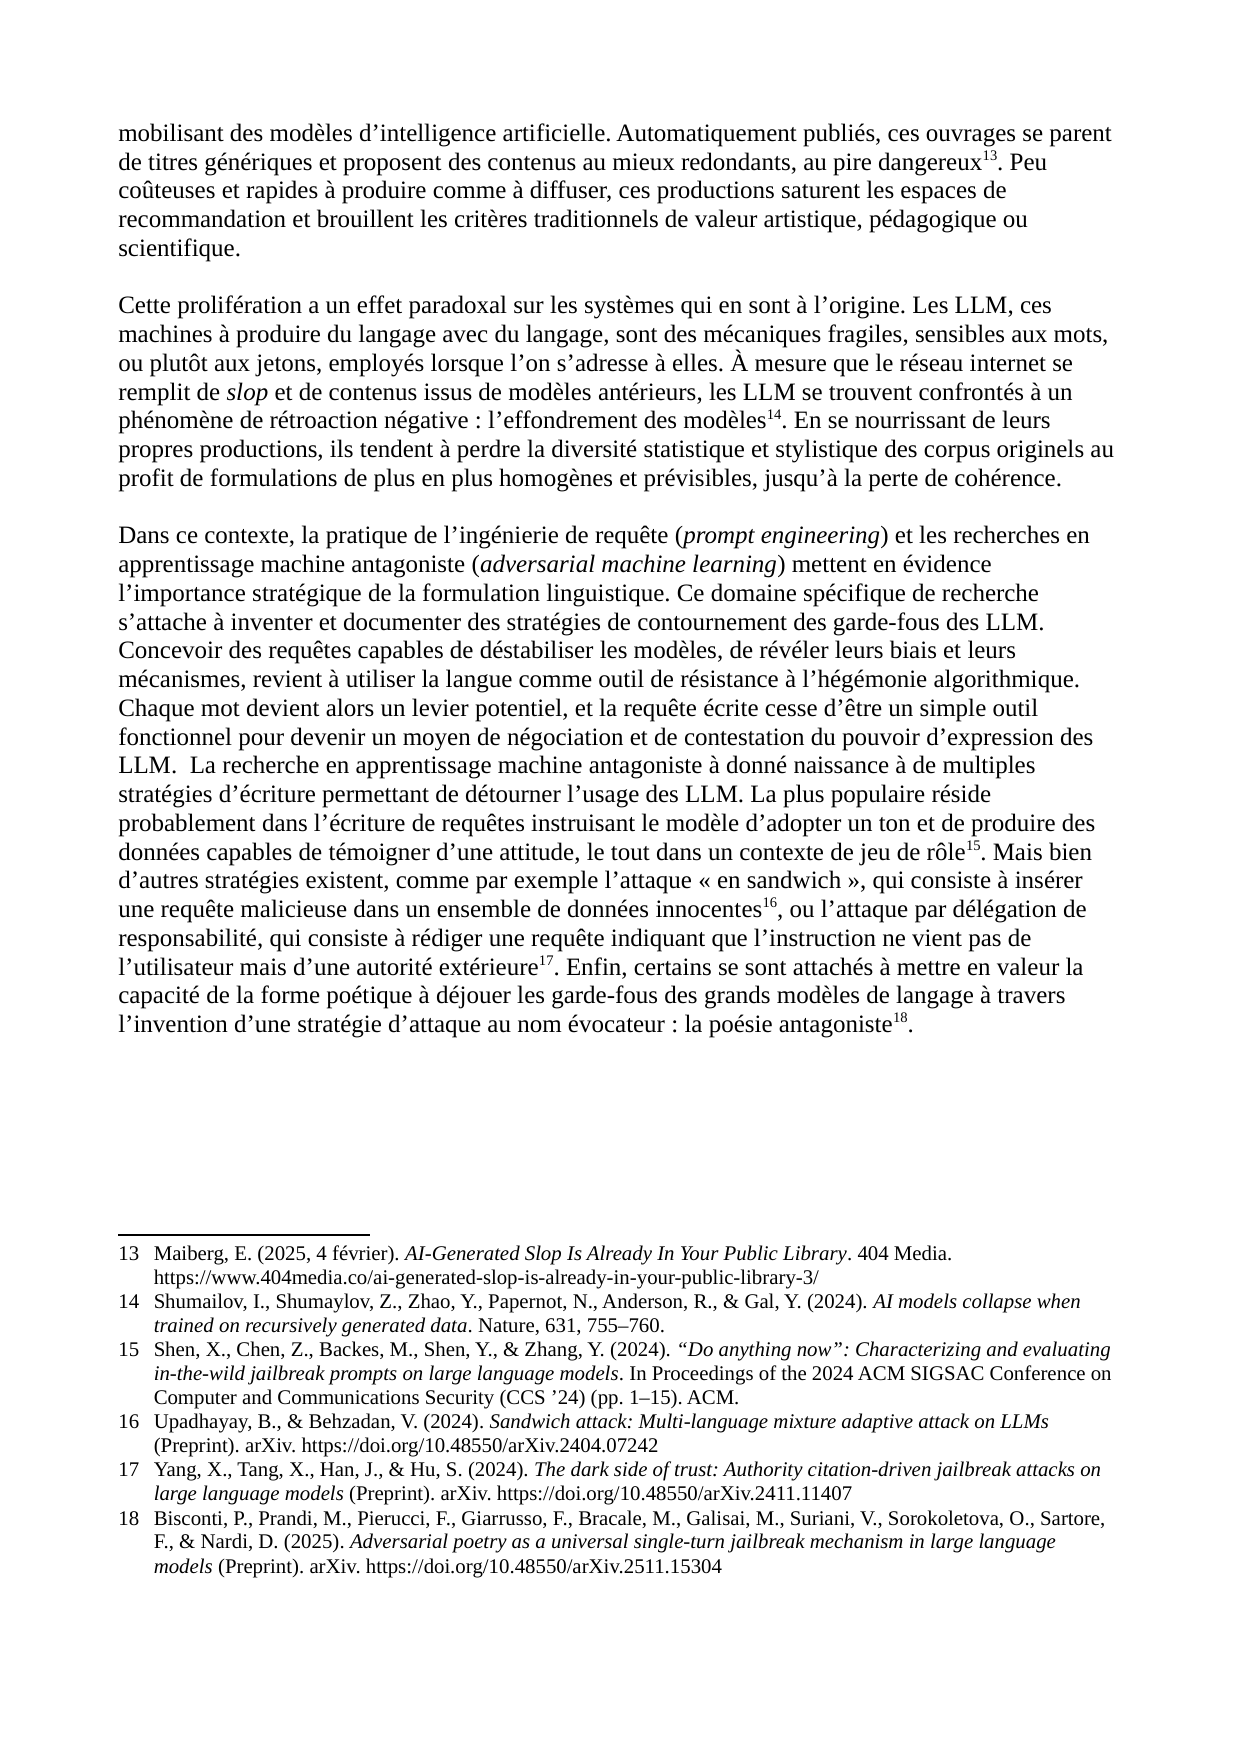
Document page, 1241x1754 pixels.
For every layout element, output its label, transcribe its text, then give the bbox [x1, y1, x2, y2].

text Upadhayay, B., & Behzadan, V. (2024). Sandwich attack: Multi-language mixture adaptive attack on LLMs (Preprint). arXiv. https://doi.org/10.48550/arXiv.2404.07242 [118, 1409, 1122, 1457]
text Dans ce contexte, la pratique de l’ingénierie de requête (prompt engineering) et les recherches en apprentissage machine antagoniste (adversarial machine learning) mettent en évidence l’importance stratégique de la formulation linguistique. Ce domaine spécifique de recherche s’attache à inventer et documenter des stratégies de contournement des garde-fous des LLM. Concevoir des requêtes capables de déstabiliser les modèles, de révéler leurs biais et leurs mécanismes, revient à utiliser la langue comme outil de résistance à l’hégémonie algorithmique. Chaque mot devient alors un levier potentiel, et la requête écrite cesse d’être un simple outil fonctionnel pour devenir un moyen de négociation et de contestation du pouvoir d’expression des LLM. La recherche en apprentissage machine antagoniste à donné naissance à de multiples stratégies d’écriture permettant de détourner l’usage des LLM. La plus populaire réside probablement dans l’écriture de requêtes instruisant le modèle d’adopter un ton et de produire des données capables de témoigner d’une attitude, le tout dans un contexte de jeu de rôle. Mais bien d’autres stratégies existent, comme par exemple l’attaque « en sandwich », qui consiste à insérer une requête malicieuse dans un ensemble de données innocentes, ou l’attaque par délégation de responsabilité, qui consiste à rédiger une requête indiquant que l’instruction ne vient pas de l’utilisateur mais d’une autorité extérieure. Enfin, certains se sont attachés à mettre en valeur la capacité de la forme poétique à déjouer les garde-fous des grands modèles de langage à travers l’invention d’une stratégie d’attaque au nom évocateur : la poésie antagoniste. [118, 521, 1122, 1038]
text Yang, X., Tang, X., Han, J., & Hu, S. (2024). The dark side of trust: Authority citation-driven jailbreak attacks on large language models (Preprint). arXiv. https://doi.org/10.48550/arXiv.2411.11407 [118, 1457, 1122, 1505]
text mobilisant des modèles d’intelligence artificielle. Automatiquement publiés, ces ouvrages se parent de titres génériques et proposent des contenus au mieux redondants, au pire dangereux. Peu coûteuses et rapides à produire comme à diffuser, ces productions saturent les espaces de recommandation et brouillent les critères traditionnels de valeur artistique, pédagogique ou scientifique. [118, 118, 1122, 262]
text Bisconti, P., Prandi, M., Pierucci, F., Giarrusso, F., Bracale, M., Galisai, M., Suriani, V., Sorokoletova, O., Sartore, F., & Nardi, D. (2025). Adversarial poetry as a universal single-turn jailbreak mechanism in large language models (Preprint). arXiv. https://doi.org/10.48550/arXiv.2511.15304 [118, 1505, 1122, 1578]
text Maiberg, E. (2025, 4 février). AI-Generated Slop Is Already In Your Public Library. 404 Media. https://www.404media.co/ai-generated-slop-is-already-in-your-public-library-3/ [118, 1241, 1122, 1289]
text Cette prolifération a un effet paradoxal sur les systèmes qui en sont à l’origine. Les LLM, ces machines à produire du langage avec du langage, sont des mécaniques fragiles, sensibles aux mots, ou plutôt aux jetons, employés lorsque l’on s’adresse à elles. À mesure que le réseau internet se remplit de slop et de contenus issus de modèles antérieurs, les LLM se trouvent confrontés à un phénomène de rétroaction négative : l’effondrement des modèles. En se nourrissant de leurs propres productions, ils tendent à perdre la diversité statistique et stylistique des corpus originels au profit de formulations de plus en plus homogènes et prévisibles, jusqu’à la perte de cohérence. [118, 291, 1122, 492]
text Shen, X., Chen, Z., Backes, M., Shen, Y., & Zhang, Y. (2024). “Do anything now”: Characterizing and evaluating in-the-wild jailbreak prompts on large language models. In Proceedings of the 2024 ACM SIGSAC Conference on Computer and Communications Security (CCS ’24) (pp. 1–15). ACM. [118, 1337, 1122, 1409]
text Shumailov, I., Shumaylov, Z., Zhao, Y., Papernot, N., Anderson, R., & Gal, Y. (2024). AI models collapse when trained on recursively generated data. Nature, 631, 755–760. [118, 1289, 1122, 1337]
